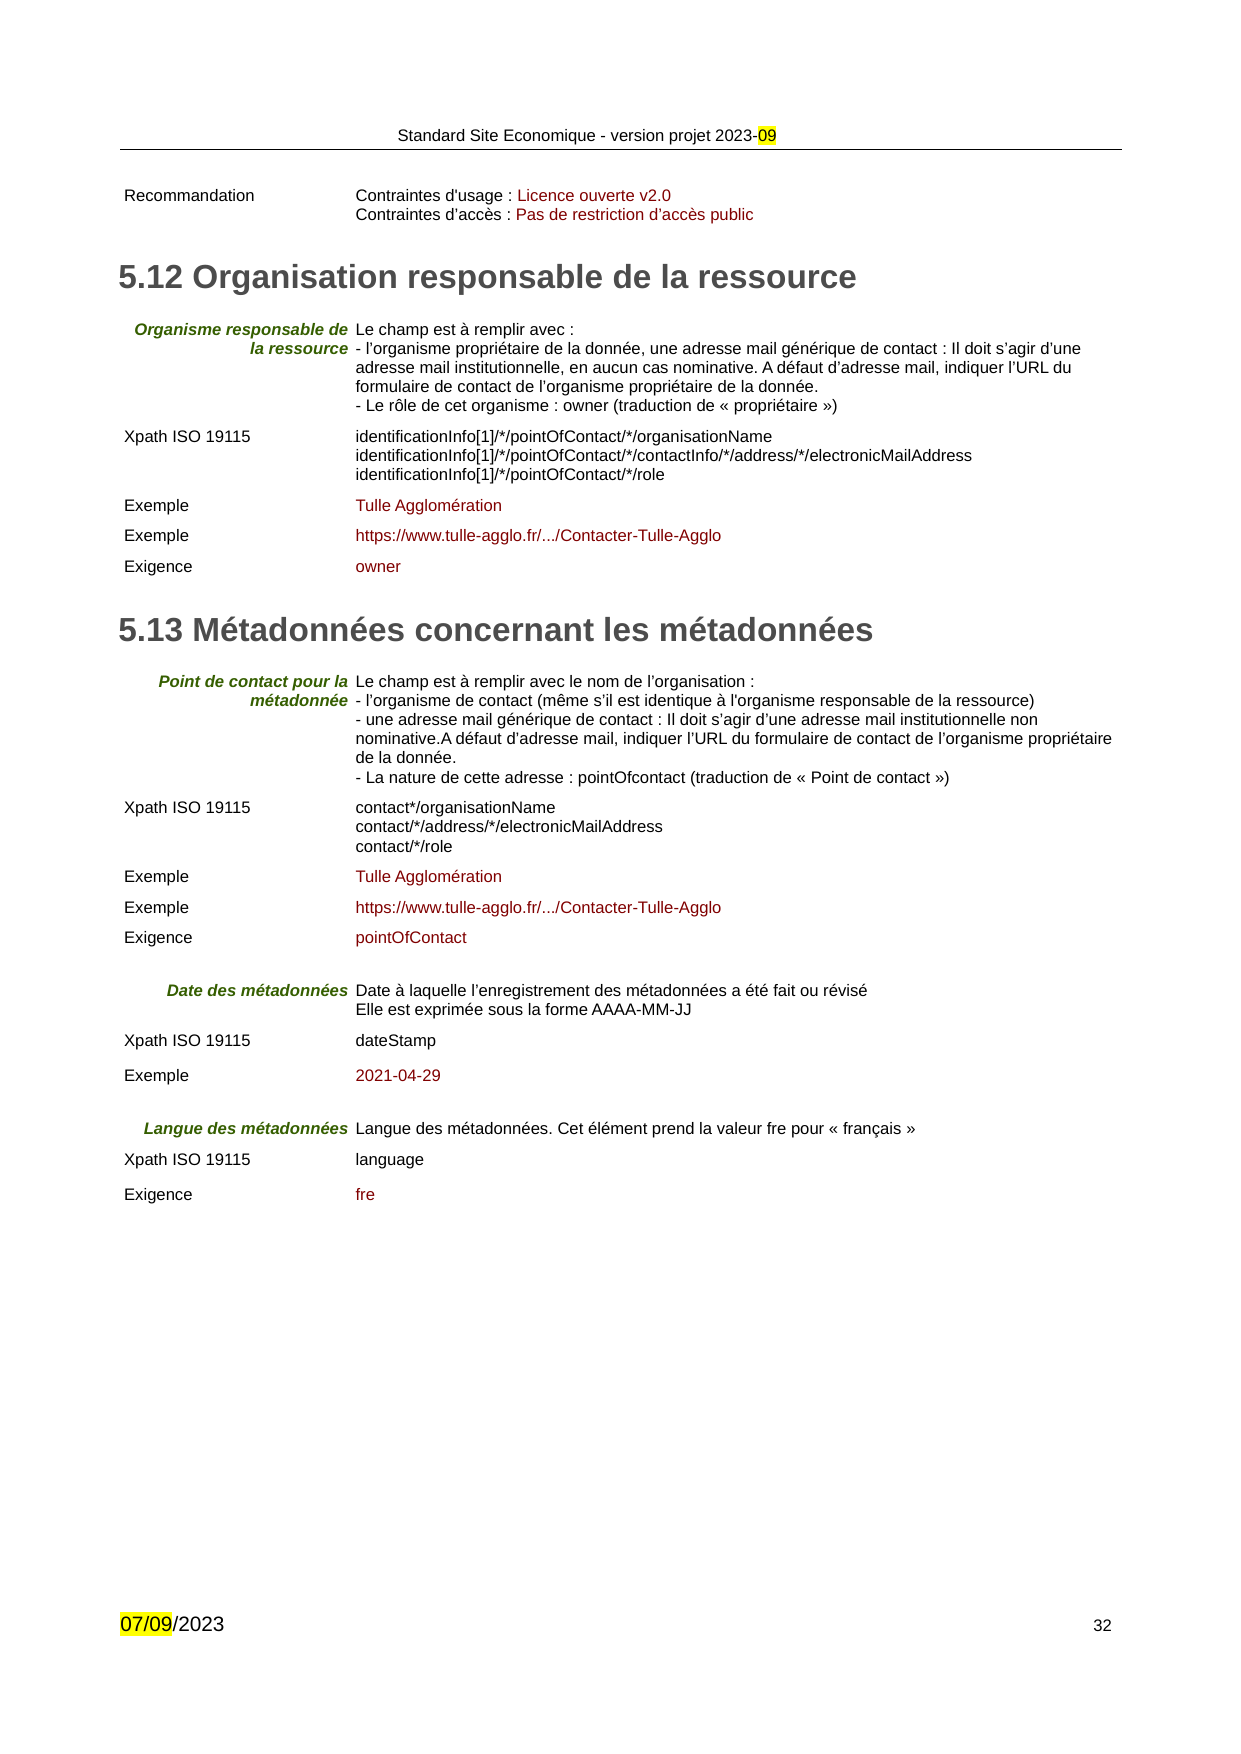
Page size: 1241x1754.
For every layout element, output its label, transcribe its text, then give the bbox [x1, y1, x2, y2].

table_cell Contraintes d'usage : Licence ouverte v2.0 Contraintes d’accès : Pas de restriction d’accès public [355, 180, 1122, 229]
table_header Point de contact pour la métadonnée [118, 666, 355, 792]
table_header Date à laquelle l’enregistrement des métadonnées a été fait ou révisé Elle est exprimée sous la forme AAAA-MM-JJ [355, 975, 1122, 1025]
table_cell Xpath ISO 19115 [118, 421, 355, 490]
table_cell 2021-04-29 [355, 1060, 1122, 1091]
table_header Date des métadonnées [118, 975, 355, 1025]
table_cell owner [355, 551, 1122, 582]
table_cell contact*/organisationName contact/*/address/*/electronicMailAddress contact/*/role [355, 793, 1122, 861]
table_cell Exigence [118, 551, 355, 582]
table_cell fre [355, 1179, 1122, 1209]
table_cell Exigence [118, 1179, 355, 1209]
table_header Langue des métadonnées [118, 1113, 355, 1144]
table_cell Exemple [118, 892, 355, 923]
table_cell language [355, 1144, 1122, 1179]
table_cell Xpath ISO 19115 [118, 1144, 355, 1179]
table_header Organisme responsable de la ressource [118, 314, 355, 421]
table_cell Tulle Agglomération [355, 861, 1122, 892]
table_header Langue des métadonnées. Cet élément prend la valeur fre pour « français » [355, 1113, 1122, 1144]
table_cell identificationInfo[1]/*/pointOfContact/*/organisationName identificationInfo[1]/*/pointOfContact/*/contactInfo/*/address/*/electronicMailAddress identificationInfo[1]/*/pointOfContact/*/role [355, 421, 1122, 490]
table_cell Exemple [118, 490, 355, 521]
subtitle 5.13 Métadonnées concernant les métadonnées [118, 610, 1122, 648]
table_header Le champ est à remplir avec le nom de l’organisation : - l’organisme de contact (même s’il est identique à l'organisme responsable de la ressource) - une adresse mail générique de contact : Il doit s’agir d’une adresse mail institutionnelle non nominative.A défaut d’adresse mail, indiquer l’URL du formulaire de contact de l’organisme propriétaire de la donnée. - La nature de cette adresse : pointOfcontact (traduction de « Point de contact ») [355, 666, 1122, 792]
table_cell https://www.tulle-agglo.fr/.../Contacter-Tulle-Agglo [355, 521, 1122, 551]
table_cell Exigence [118, 923, 355, 953]
table_cell Xpath ISO 19115 [118, 793, 355, 861]
table_cell Exemple [118, 1060, 355, 1091]
table_cell https://www.tulle-agglo.fr/.../Contacter-Tulle-Agglo [355, 892, 1122, 923]
subtitle 5.12 Organisation responsable de la ressource [118, 257, 1122, 296]
table_cell Xpath ISO 19115 [118, 1025, 355, 1060]
table_cell Recommandation [118, 180, 355, 229]
table_cell Exemple [118, 521, 355, 551]
table_header Le champ est à remplir avec : - l’organisme propriétaire de la donnée, une adresse mail générique de contact : Il doit s’agir d’une adresse mail institutionnelle, en aucun cas nominative. A défaut d’adresse mail, indiquer l’URL du formulaire de contact de l’organisme propriétaire de la donnée. - Le rôle de cet organisme : owner (traduction de « propriétaire ») [355, 314, 1122, 421]
table_cell Tulle Agglomération [355, 490, 1122, 521]
table_cell dateStamp [355, 1025, 1122, 1060]
table_cell Exemple [118, 861, 355, 892]
table_cell pointOfContact [355, 923, 1122, 953]
